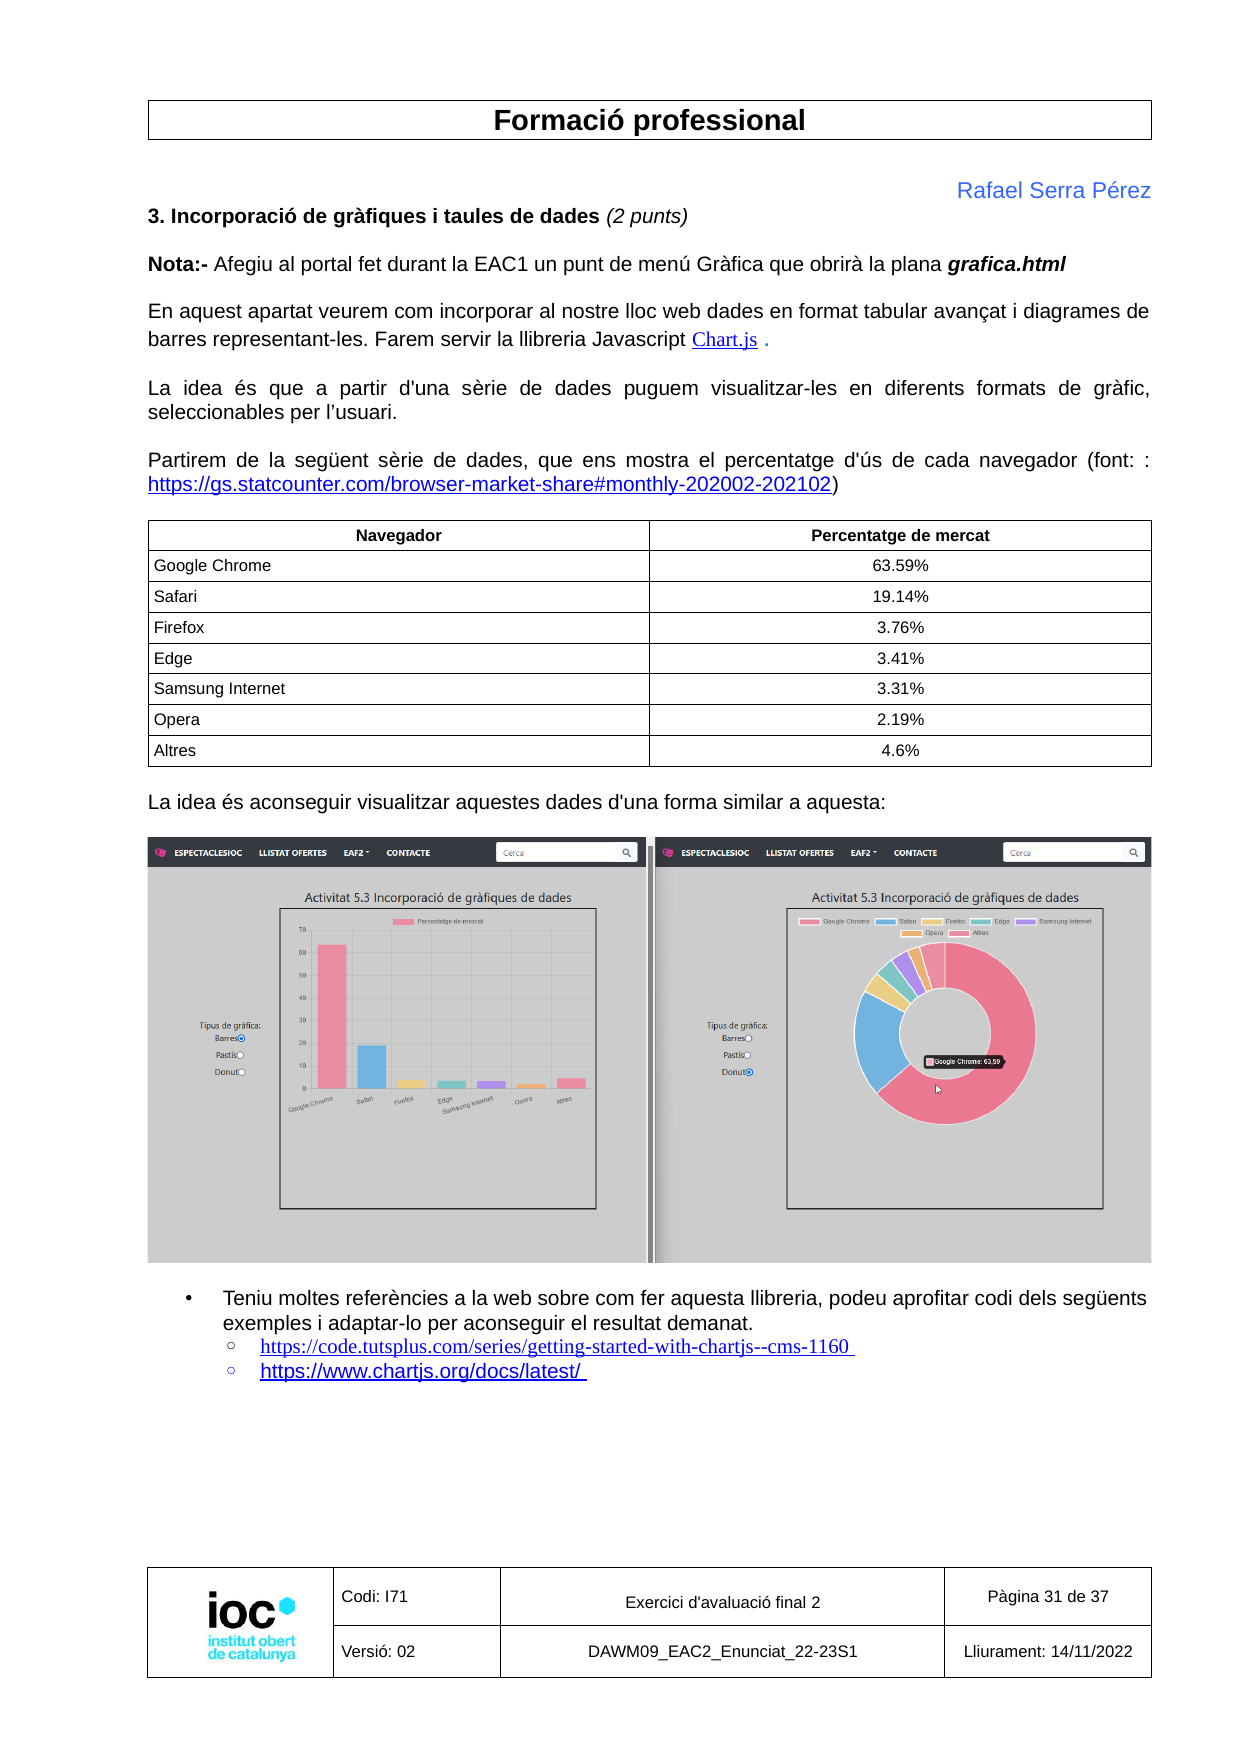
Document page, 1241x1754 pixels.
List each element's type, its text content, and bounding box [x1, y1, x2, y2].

table_cell Firefox [149, 613, 649, 643]
list Teniu moltes referències a la web sobre com fer aquesta llibreria, podeu aprofitar codi dels següents exemples i adaptar-lo per aconseguir el resultat demanat. [185, 1286, 1151, 1334]
text Nota:- Afegiu al portal fet durant la EAC1 un punt de menú Gràfica que obrirà la plana grafica.html [148, 251, 1151, 275]
picture [195, 1577, 309, 1673]
table_cell 63.59% [650, 551, 1151, 581]
table_cell 3.41% [650, 644, 1151, 673]
table_cell Edge [149, 644, 649, 673]
list https://code.tutsplus.com/series/getting-started-with-chartjs--cms-1160 [223, 1334, 1151, 1358]
table_cell 3.31% [650, 674, 1151, 704]
table_cell Altres [149, 736, 649, 766]
table_cell 2.19% [650, 705, 1151, 735]
table_cell Opera [149, 705, 649, 735]
table_cell Google Chrome [149, 551, 649, 581]
text En aquest apartat veurem com incorporar al nostre lloc web dades en format tabular avançat i diagrames de barres representant-les. Farem servir la llibreria Javascript Chart.js . [148, 299, 1151, 352]
text 3. Incorporació de gràfiques i taules de dades (2 punts) [148, 203, 1151, 227]
text Partirem de la següent sèrie de dades, que ens mostra el percentatge d'ús de cada navegador (font: : https://gs.statcounter.com/browser-market-share#monthly-202002-202102) [148, 448, 1151, 496]
table_header Navegador [149, 521, 649, 550]
text La idea és aconseguir visualitzar aquestes dades d'una forma similar a aquesta: [148, 789, 1151, 813]
table_header Percentatge de mercat [650, 521, 1151, 550]
list https://www.chartjs.org/docs/latest/ [223, 1358, 1151, 1382]
table_cell 19.14% [650, 582, 1151, 612]
text La idea és que a partir d'una sèrie de dades puguem visualitzar-les en diferents formats de gràfic, seleccionables per l’usuari. [148, 376, 1151, 424]
table_cell 4.6% [650, 736, 1151, 766]
table_cell Safari [149, 582, 649, 612]
picture [147, 837, 1152, 1263]
table_cell Samsung Internet [149, 674, 649, 704]
table_cell 3.76% [650, 613, 1151, 643]
